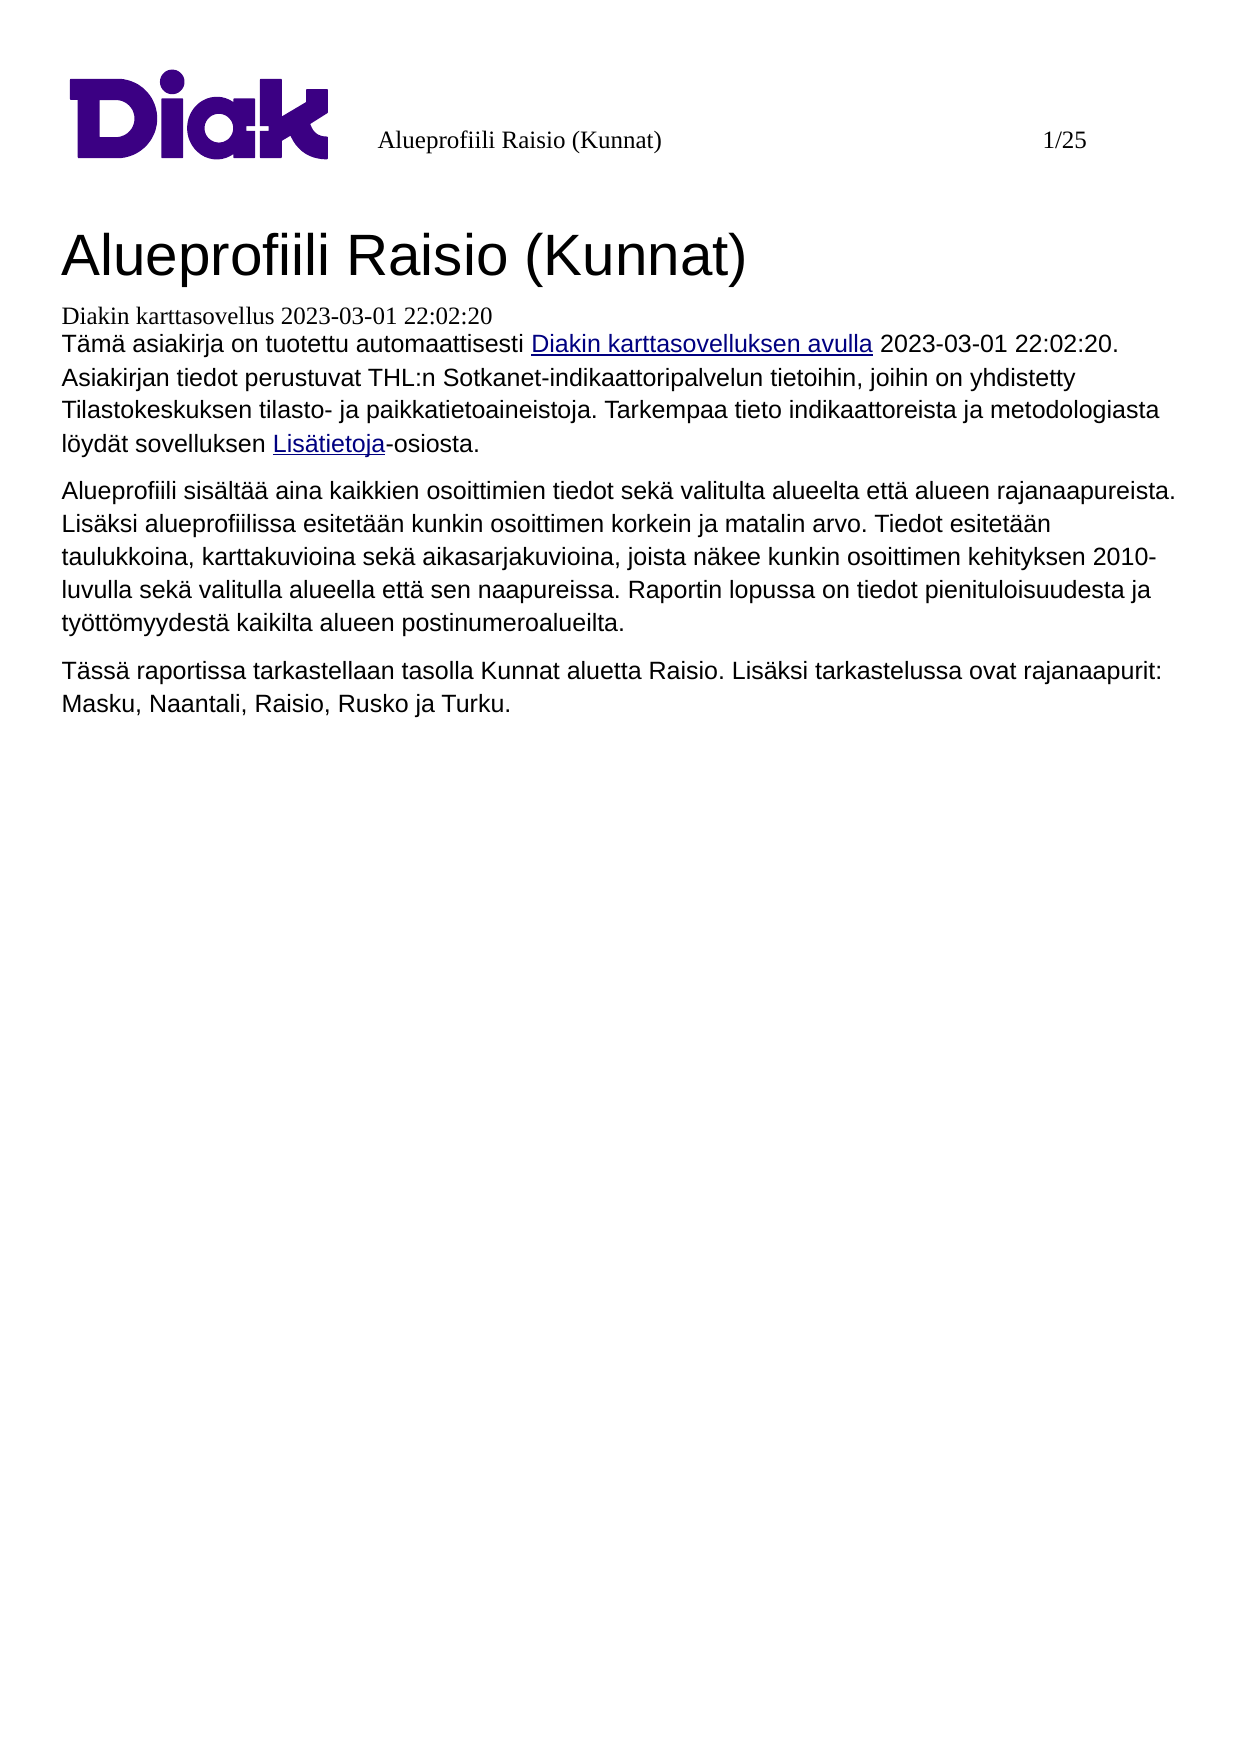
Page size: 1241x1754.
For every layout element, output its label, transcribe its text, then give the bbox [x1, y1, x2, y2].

text Alueprofiili sisältää aina kaikkien osoittimien tiedot sekä valitulta alueelta että alueen rajanaapureista. Lisäksi alueprofiilissa esitetään kunkin osoittimen korkein ja matalin arvo. Tiedot esitetään taulukkoina, karttakuvioina sekä aikasarjakuvioina, joista näkee kunkin osoittimen kehityksen 2010-luvulla sekä valitulla alueella että sen naapureissa. Raportin lopussa on tiedot pienituloisuudesta ja työttömyydestä kaikilta alueen postinumeroalueilta. [61, 476, 1179, 637]
text Tässä raportissa tarkastellaan tasolla Kunnat aluetta Raisio. Lisäksi tarkastelussa ovat rajanaapurit: Masku, Naantali, Raisio, Rusko ja Turku. [61, 656, 1179, 718]
text Tämä asiakirja on tuotettu automaattisesti Diakin karttasovelluksen avulla 2023-03-01 22:02:20. Asiakirjan tiedot perustuvat THL:n Sotkanet-indikaattoripalvelun tietoihin, joihin on yhdistetty Tilastokeskuksen tilasto- ja paikkatietoaineistoja. Tarkempaa tieto indikaattoreista ja metodologiasta löydät sovelluksen Lisätietoja-osiosta. [61, 329, 1179, 457]
title Alueprofiili Raisio (Kunnat) [61, 221, 1179, 288]
text Diakin karttasovellus 2023-03-01 22:02:20 [61, 301, 1179, 329]
